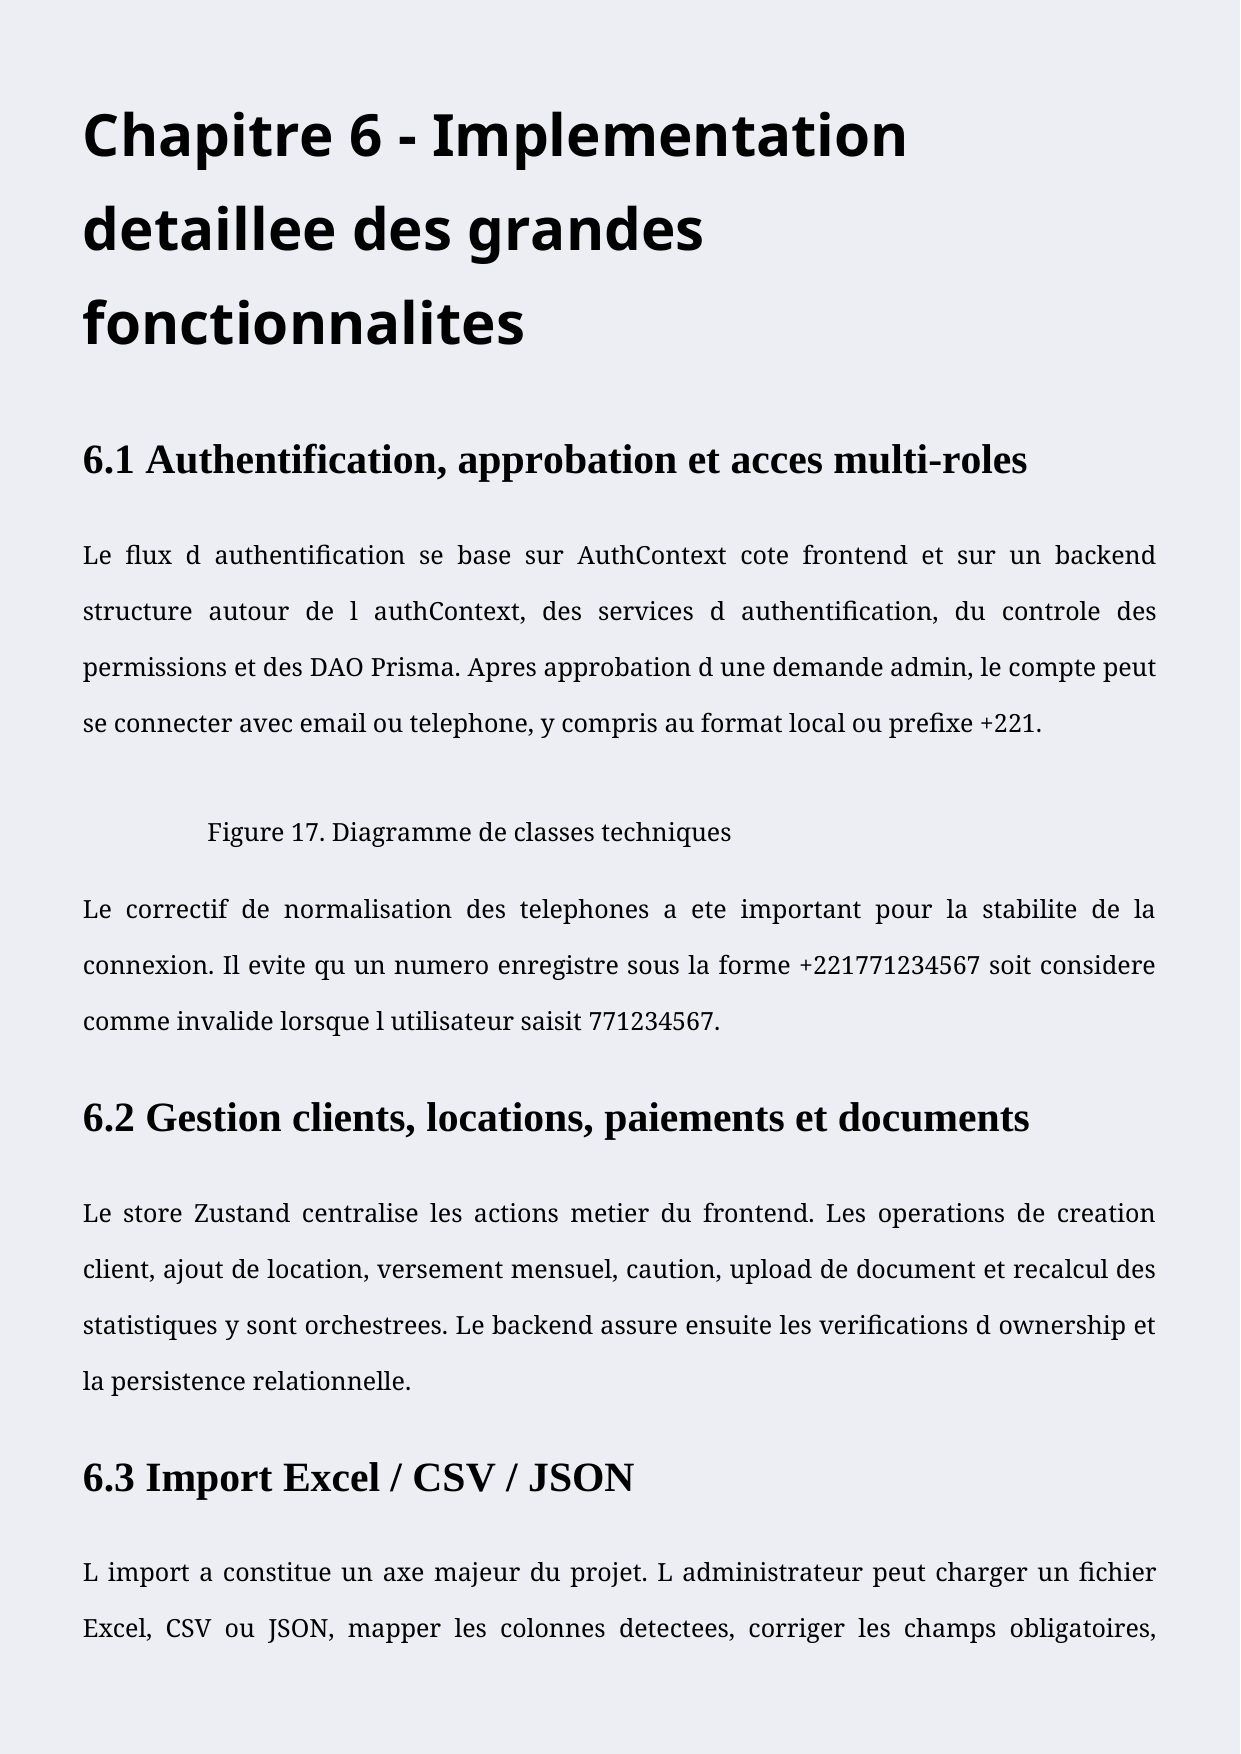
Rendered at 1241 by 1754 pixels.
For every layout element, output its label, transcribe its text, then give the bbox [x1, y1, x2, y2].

subtitle 6.1 Authentification, approbation et acces multi-roles [83, 435, 1157, 483]
text Le flux d authentification se base sur AuthContext cote frontend et sur un backend structure autour de l authContext, des services d authentification, du controle des permissions et des DAO Prisma. Apres approbation d une demande admin, le compte peut se connecter avec email ou telephone, y compris au format local ou prefixe +221. [83, 537, 1157, 740]
subtitle 6.3 Import Excel / CSV / JSON [83, 1452, 1157, 1500]
text Le store Zustand centralise les actions metier du frontend. Les operations de creation client, ajout de location, versement mensuel, caution, upload de document et recalcul des statistiques y sont orchestrees. Le backend assure ensuite les verifications d ownership et la persistence relationnelle. [83, 1195, 1157, 1398]
subtitle Chapitre 6 - Implementation detaillee des grandes fonctionnalites [83, 94, 1157, 361]
text Le correctif de normalisation des telephones a ete important pour la stabilite de la connexion. Il evite qu un numero enregistre sous la forme +221771234567 soit considere comme invalide lorsque l utilisateur saisit 771234567. [83, 892, 1157, 1038]
text Figure 17. Diagramme de classes techniques [83, 783, 1157, 849]
subtitle 6.2 Gestion clients, locations, paiements et documents [83, 1093, 1157, 1141]
text L import a constitue un axe majeur du projet. L administrateur peut charger un fichier Excel, CSV ou JSON, mapper les colonnes detectees, corriger les champs obligatoires, [83, 1555, 1157, 1645]
